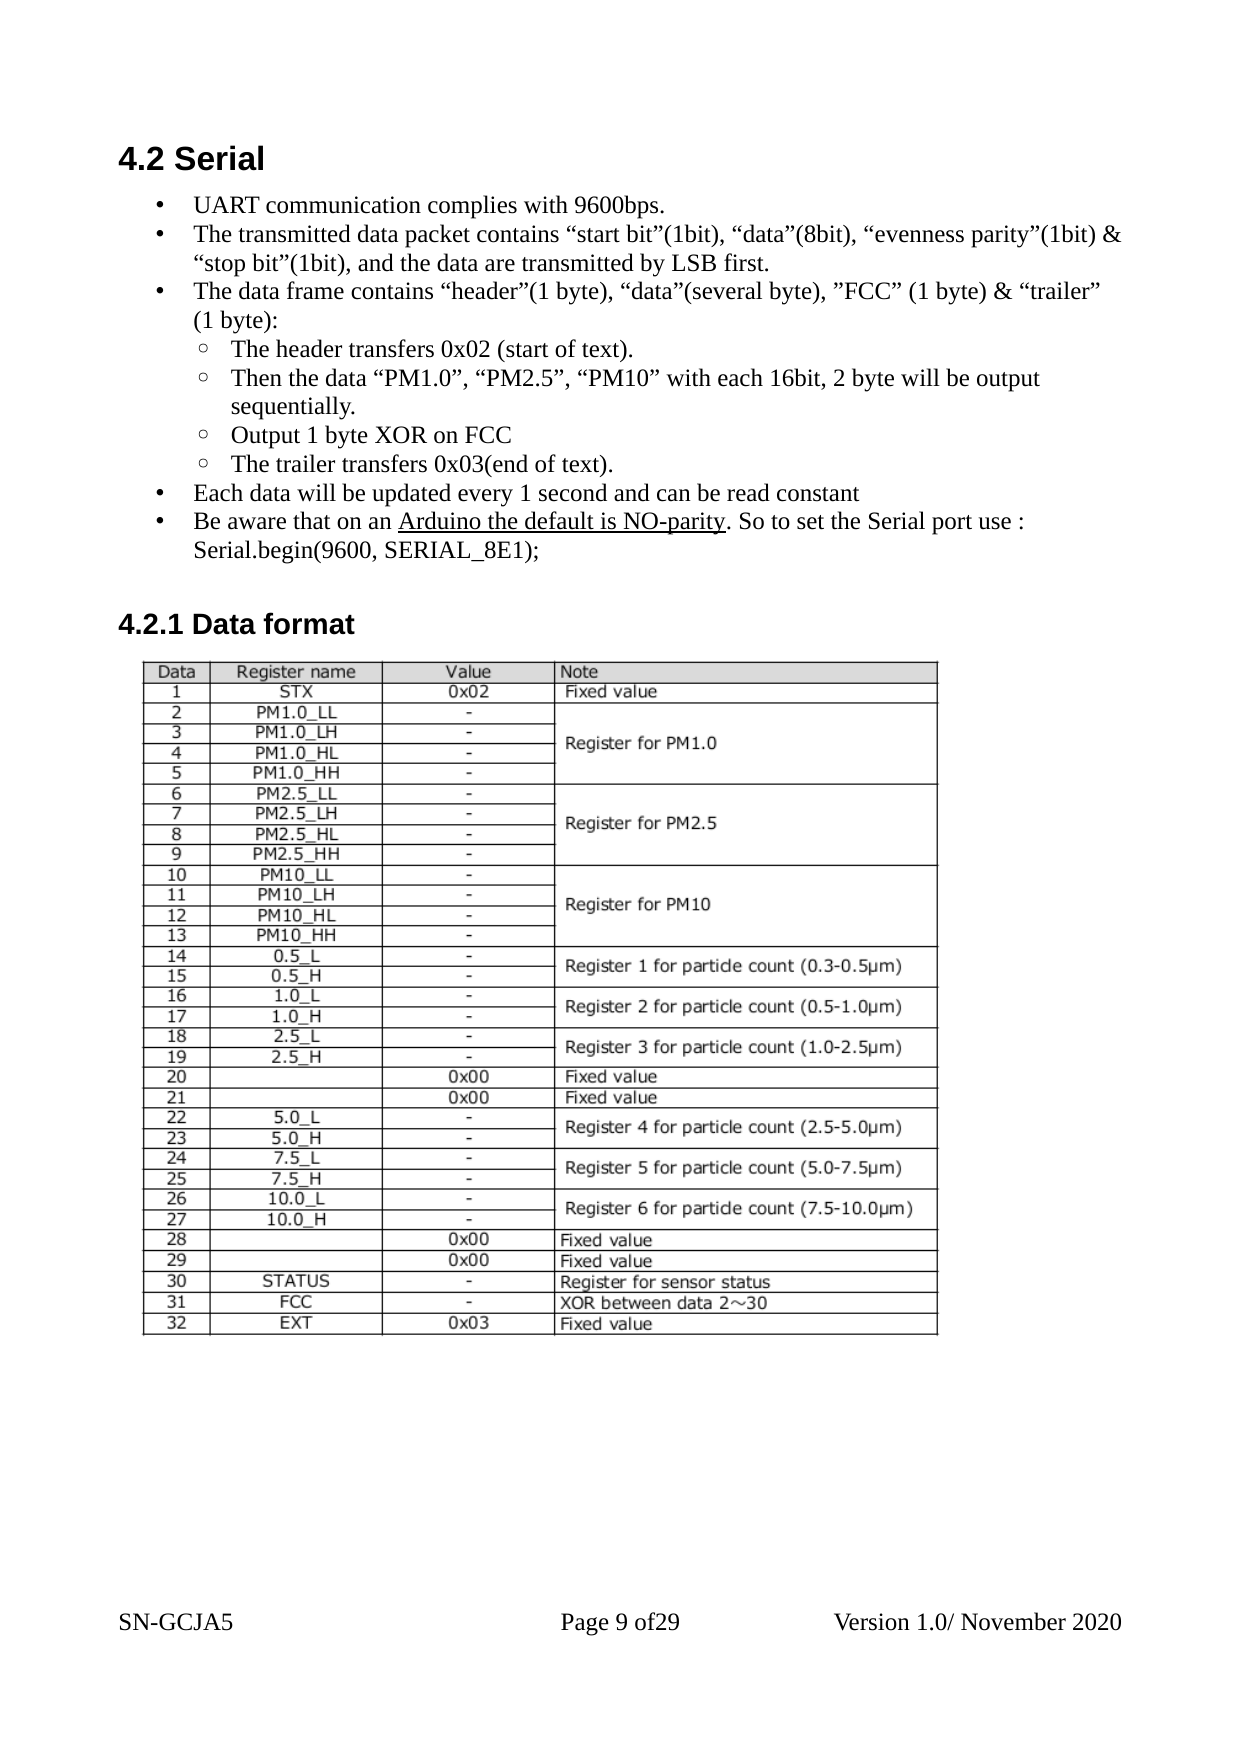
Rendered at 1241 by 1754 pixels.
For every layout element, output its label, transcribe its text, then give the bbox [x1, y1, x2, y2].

list Output 1 byte XOR on FCC [193, 420, 1122, 449]
list Each data will be updated every 1 second and can be read constant [156, 478, 1122, 506]
list The transmitted data packet contains “start bit”(1bit), “data”(8bit), “evenness parity”(1bit) & “stop bit”(1bit), and the data are transmitted by LSB first. [156, 219, 1122, 276]
subtitle 4.2.1 Data format [118, 607, 1122, 641]
list Be aware that on an Arduino the default is NO-parity. So to set the Serial port use : Serial.begin(9600, SERIAL_8E1); [156, 506, 1122, 564]
list The trailer transfers 0x03(end of text). [193, 449, 1122, 478]
list The data frame contains “header”(1 byte), “data”(several byte), ”FCC” (1 byte) & “trailer” (1 byte): [156, 276, 1122, 334]
list UART communication complies with 9600bps. [156, 190, 1122, 219]
picture [137, 652, 954, 1346]
list Then the data “PM1.0”, “PM2.5”, “PM10” with each 16bit, 2 byte will be output sequentially. [193, 363, 1122, 420]
subtitle 4.2 Serial [118, 139, 1122, 178]
list The header transfers 0x02 (start of text). [193, 334, 1122, 363]
